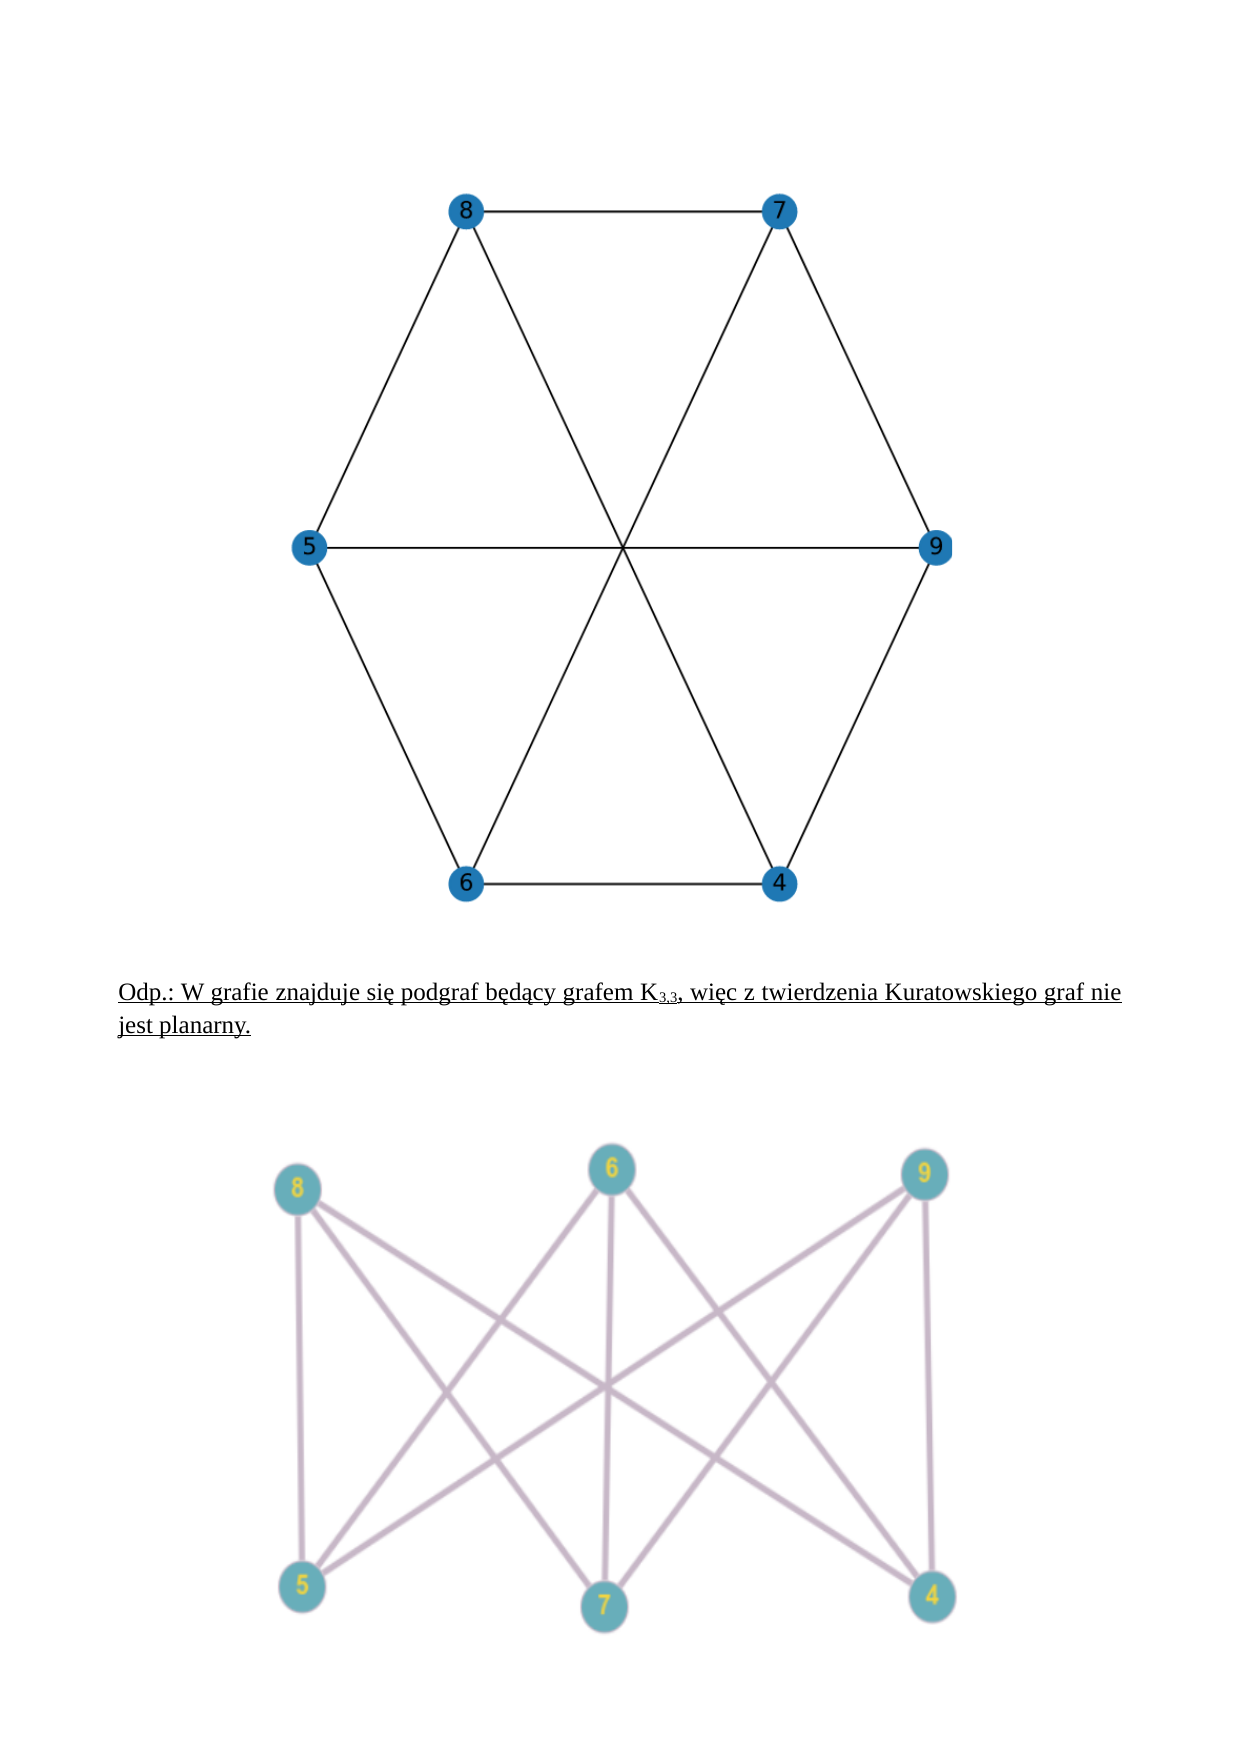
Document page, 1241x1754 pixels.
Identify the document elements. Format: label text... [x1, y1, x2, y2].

text Odp.: W grafie znajduje się podgraf będący grafem K3,3, więc z twierdzenia Kuratowskiego graf nie jest planarny. [118, 977, 1122, 1038]
picture [283, 183, 953, 904]
picture [241, 1101, 1011, 1695]
